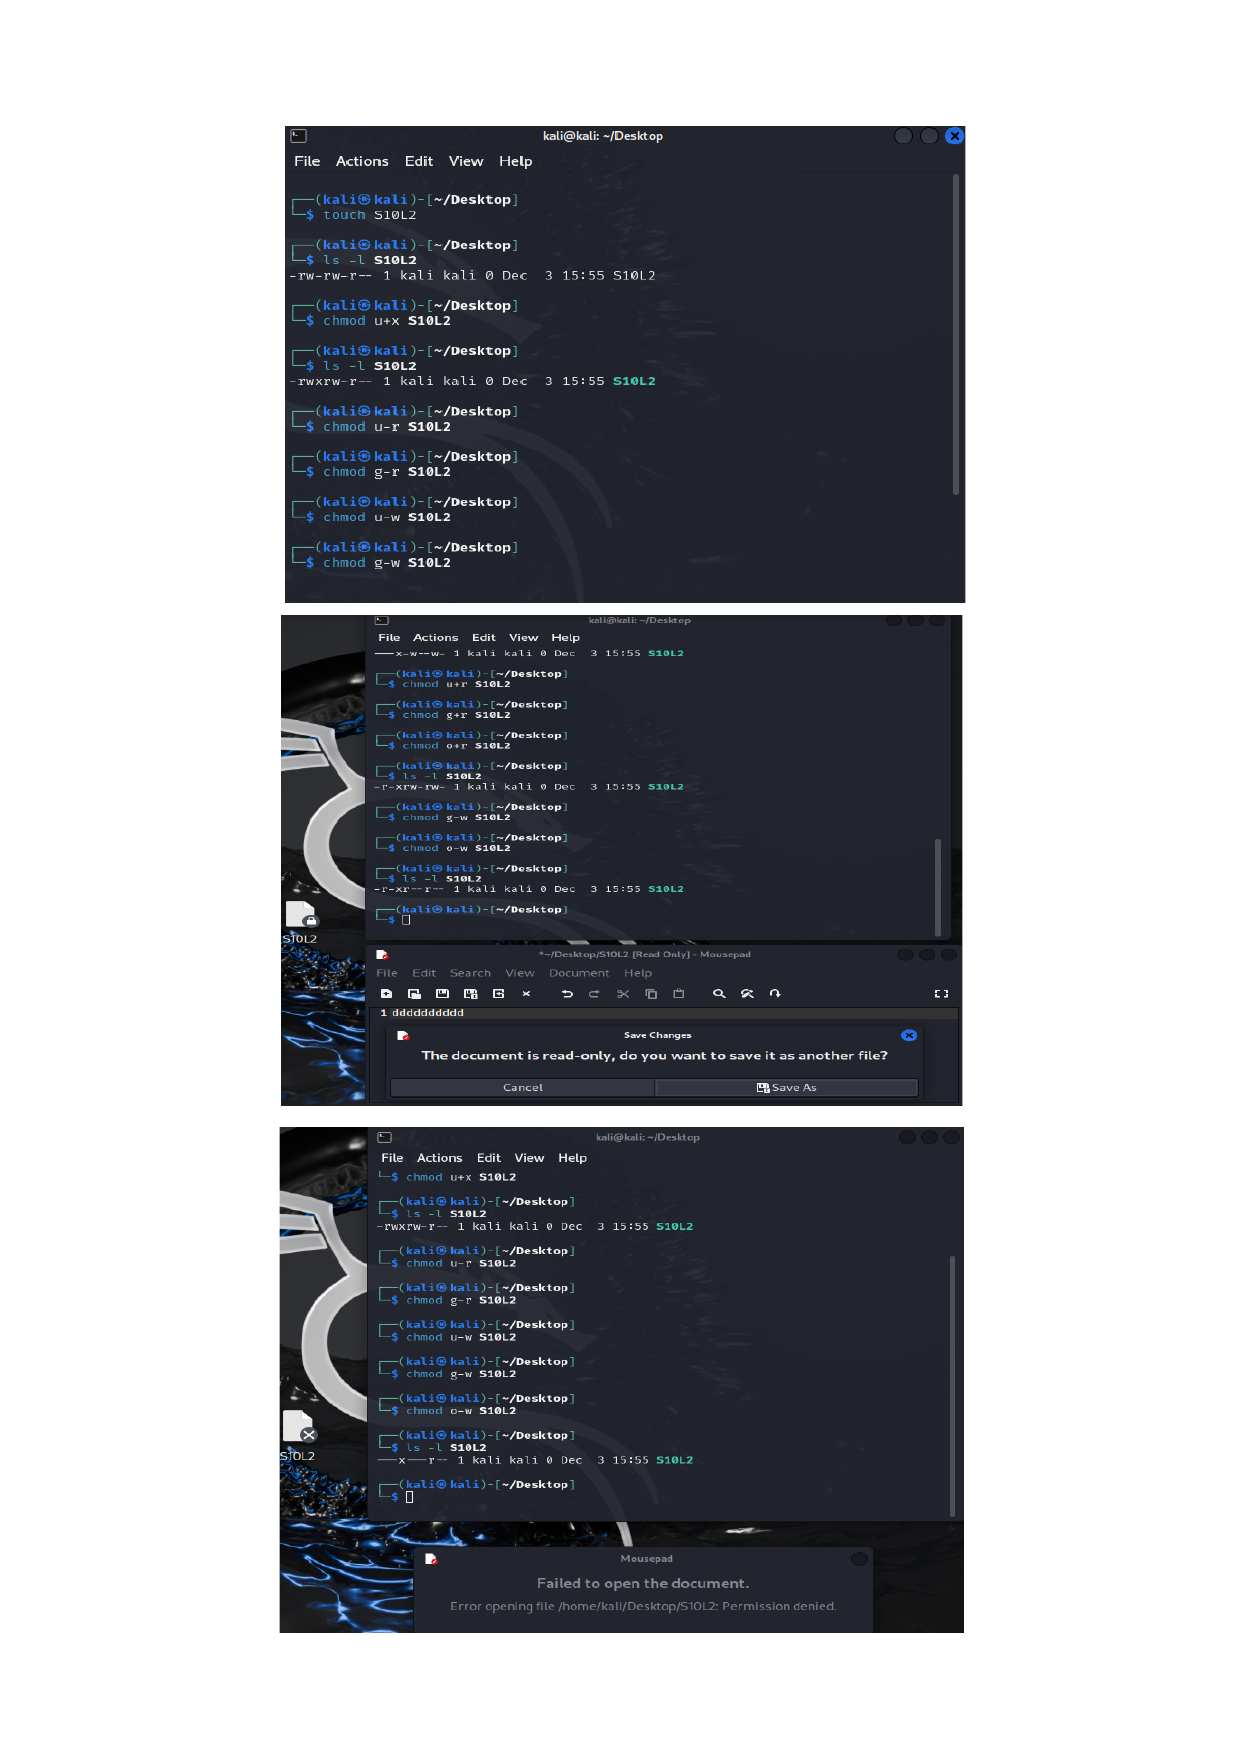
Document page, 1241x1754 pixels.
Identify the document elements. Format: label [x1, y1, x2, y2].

picture [285, 126, 966, 603]
picture [279, 1127, 964, 1633]
picture [281, 615, 963, 1106]
